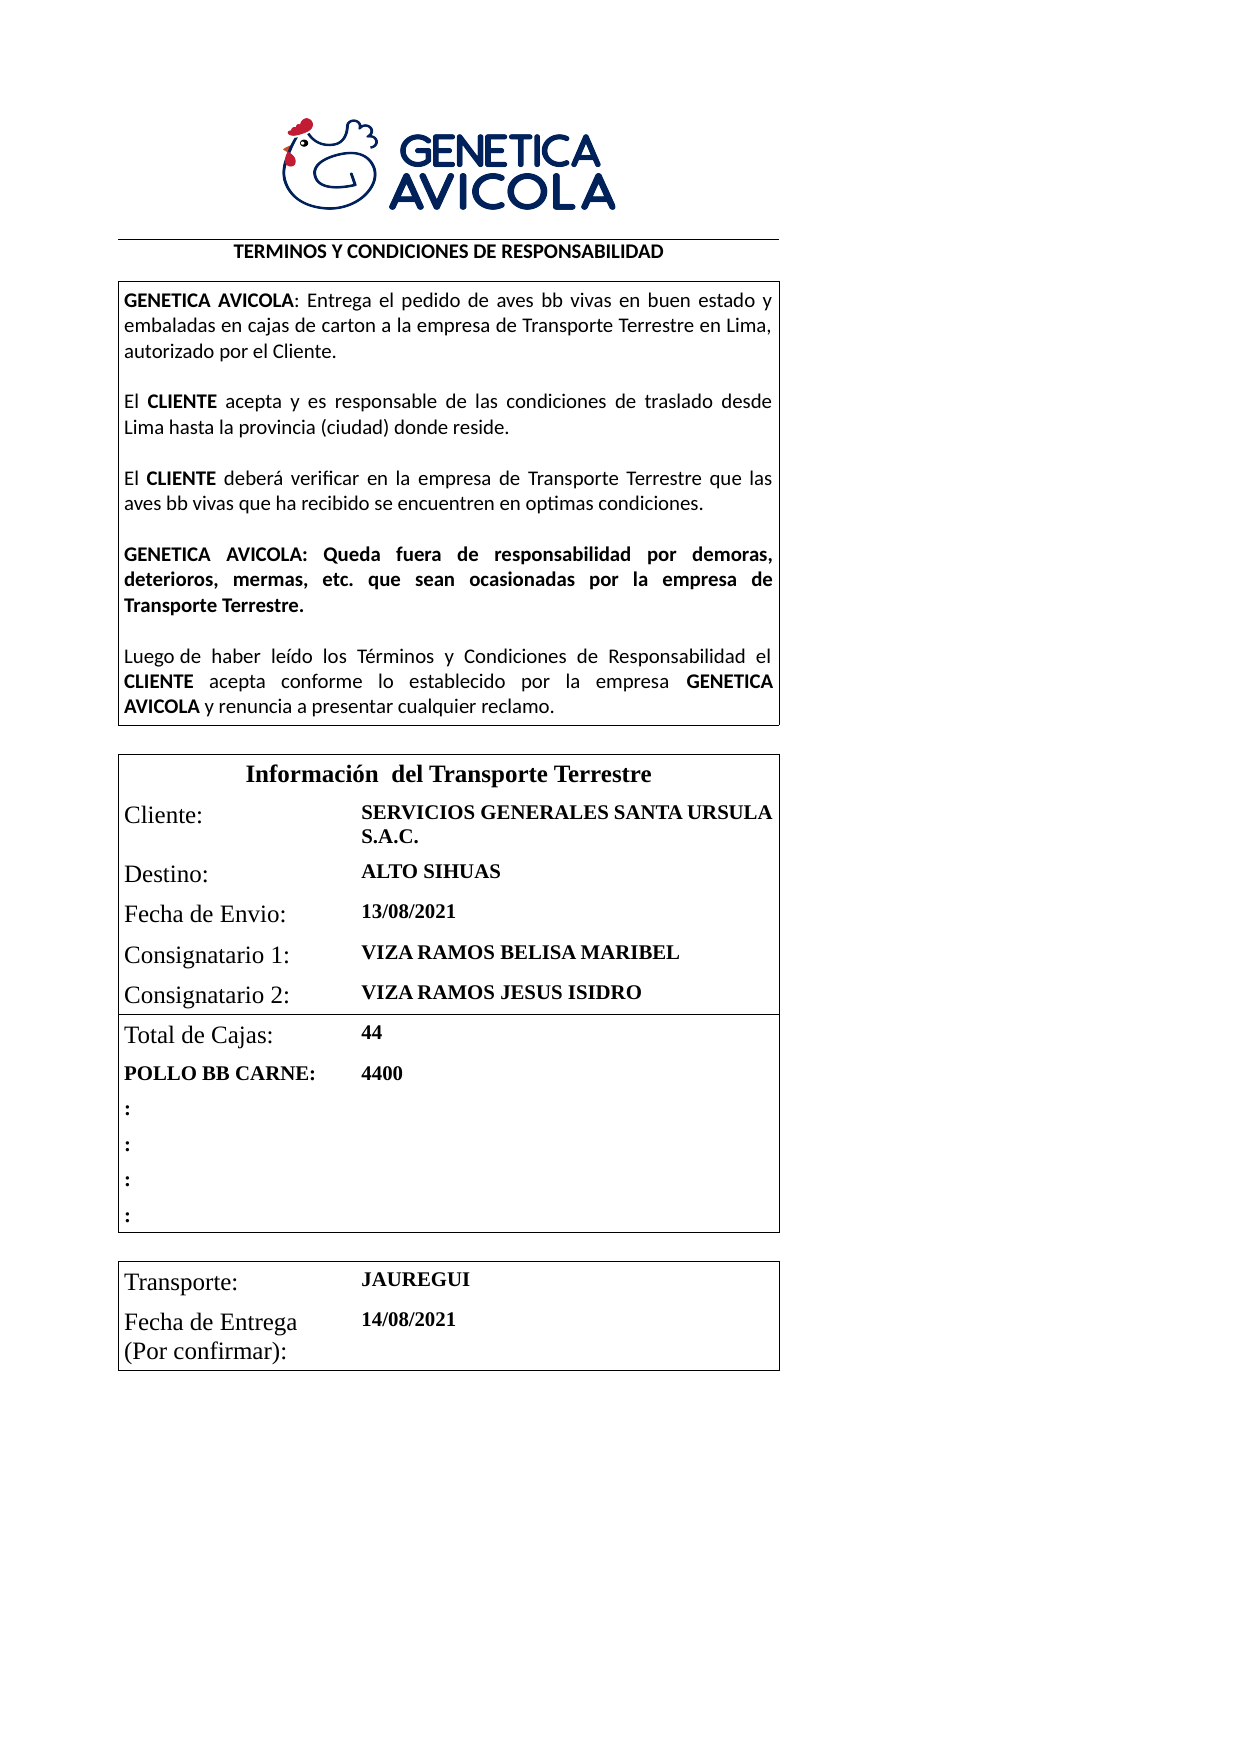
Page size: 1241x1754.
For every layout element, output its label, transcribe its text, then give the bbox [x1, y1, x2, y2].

table_header TERMINOS Y CONDICIONES DE RESPONSABILIDAD [118, 240, 779, 281]
table_cell : [119, 1090, 356, 1126]
table_cell Transporte: [119, 1262, 356, 1301]
table_cell [356, 1233, 779, 1261]
table_cell Fecha de Entrega (Por confirmar): [119, 1301, 356, 1370]
table_cell POLLO BB CARNE: [119, 1055, 356, 1090]
table_cell [356, 1197, 779, 1232]
table_cell : [119, 1197, 356, 1232]
table_cell SERVICIOS GENERALES SANTA URSULA S.A.C. [356, 794, 779, 853]
table_cell Consignatario 1: [119, 934, 356, 974]
table_cell 44 [356, 1015, 779, 1055]
table_cell Destino: [119, 854, 356, 894]
picture [282, 118, 616, 210]
table_cell Fecha de Envio: [119, 894, 356, 934]
table_cell 13/08/2021 [356, 894, 779, 934]
table_cell GENETICA AVICOLA: Entrega el pedido de aves bb vivas en buen estado y embaladas en cajas de carton a la empresa de Transporte Terrestre en Lima, autorizado por el Cliente. El CLIENTE acepta y es responsable de las condiciones de traslado desde Lima hasta la provincia (ciudad) donde reside. El CLIENTE deberá verificar en la empresa de Transporte Terrestre que las aves bb vivas que ha recibido se encuentren en optimas condiciones. GENETICA AVICOLA: Queda fuera de responsabilidad por demoras, deterioros, mermas, etc. que sean ocasionadas por la empresa de Transporte Terrestre. Luego de haber leído los Términos y Condiciones de Responsabilidad el CLIENTE acepta conforme lo establecido por la empresa GENETICA AVICOLA y renuncia a presentar cualquier reclamo. [119, 282, 779, 725]
table_cell [356, 1090, 779, 1126]
table_cell [356, 1161, 779, 1197]
table_cell Consignatario 2: [119, 974, 356, 1014]
table_cell VIZA RAMOS BELISA MARIBEL [356, 934, 779, 974]
table_cell ALTO SIHUAS [356, 854, 779, 894]
table_cell : [119, 1161, 356, 1197]
table_cell Total de Cajas: [119, 1015, 356, 1055]
table_cell Cliente: [119, 794, 356, 853]
table_cell 14/08/2021 [356, 1301, 779, 1370]
table_cell 4400 [356, 1055, 779, 1090]
table_cell JAUREGUI [356, 1262, 779, 1301]
table_cell VIZA RAMOS JESUS ISIDRO [356, 974, 779, 1014]
table_cell [356, 1126, 779, 1161]
table_header Información del Transporte Terrestre [119, 755, 779, 794]
table_cell [118, 1233, 356, 1261]
table_cell : [119, 1126, 356, 1161]
